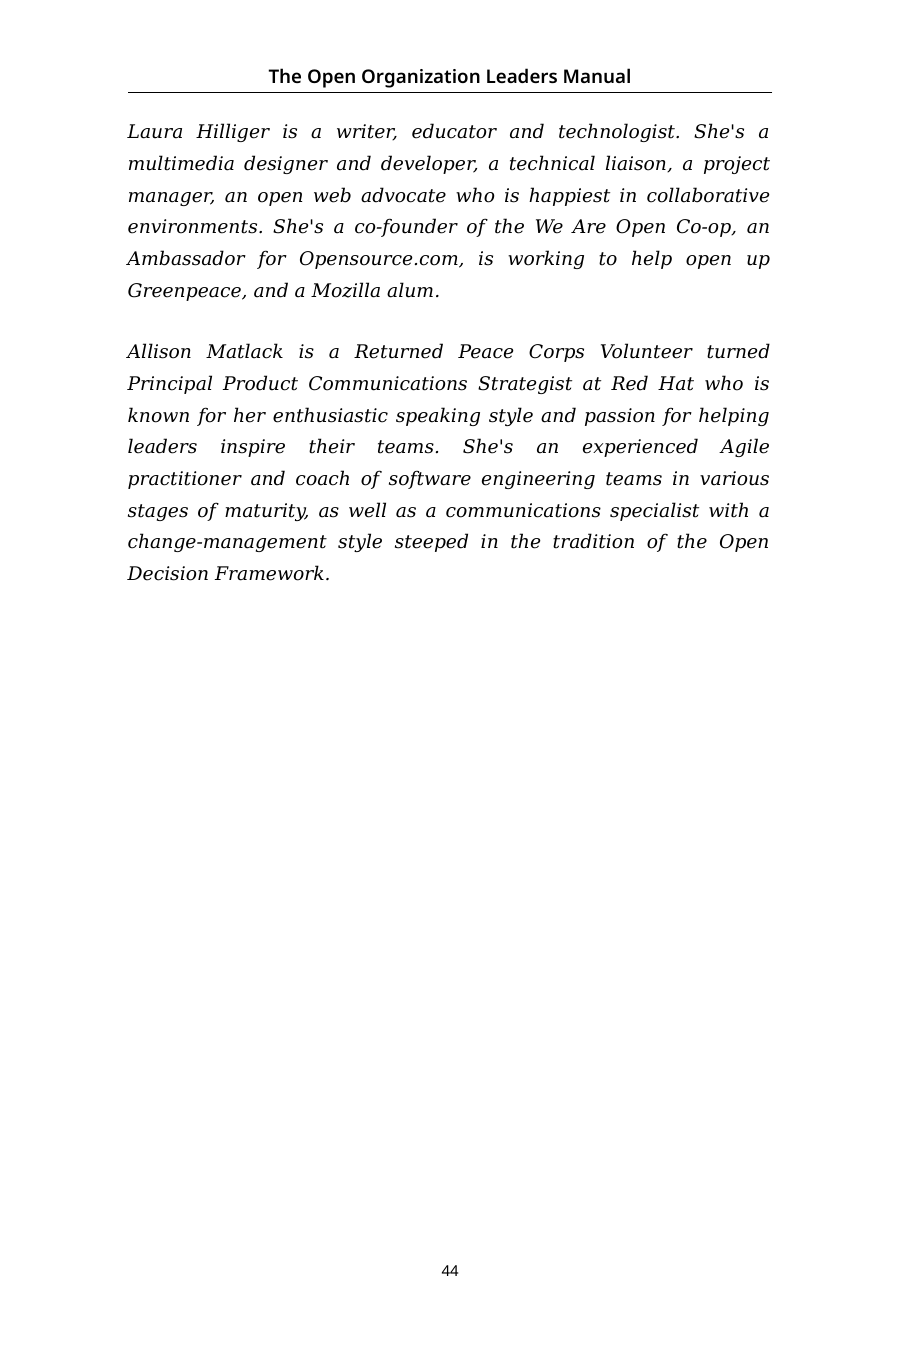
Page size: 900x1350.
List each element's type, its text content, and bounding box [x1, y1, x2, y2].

text Laura Hilliger is a writer, educator and technologist. She's a multimedia designer and developer, a technical liaison, a project manager, an open web advocate who is happiest in collaborative environments. She's a co-founder of the We Are Open Co-op, an Ambassador for Opensource.com, is working to help open up Greenpeace, and a Mozilla alum. [127, 121, 772, 302]
text Allison Matlack is a Returned Peace Corps Volunteer turned Principal Product Communications Strategist at Red Hat who is known for her enthusiastic speaking style and passion for helping leaders inspire their teams. She's an experienced Agile practitioner and coach of software engineering teams in various stages of maturity, as well as a communications specialist with a change-management style steeped in the tradition of the Open Decision Framework. [127, 341, 772, 585]
